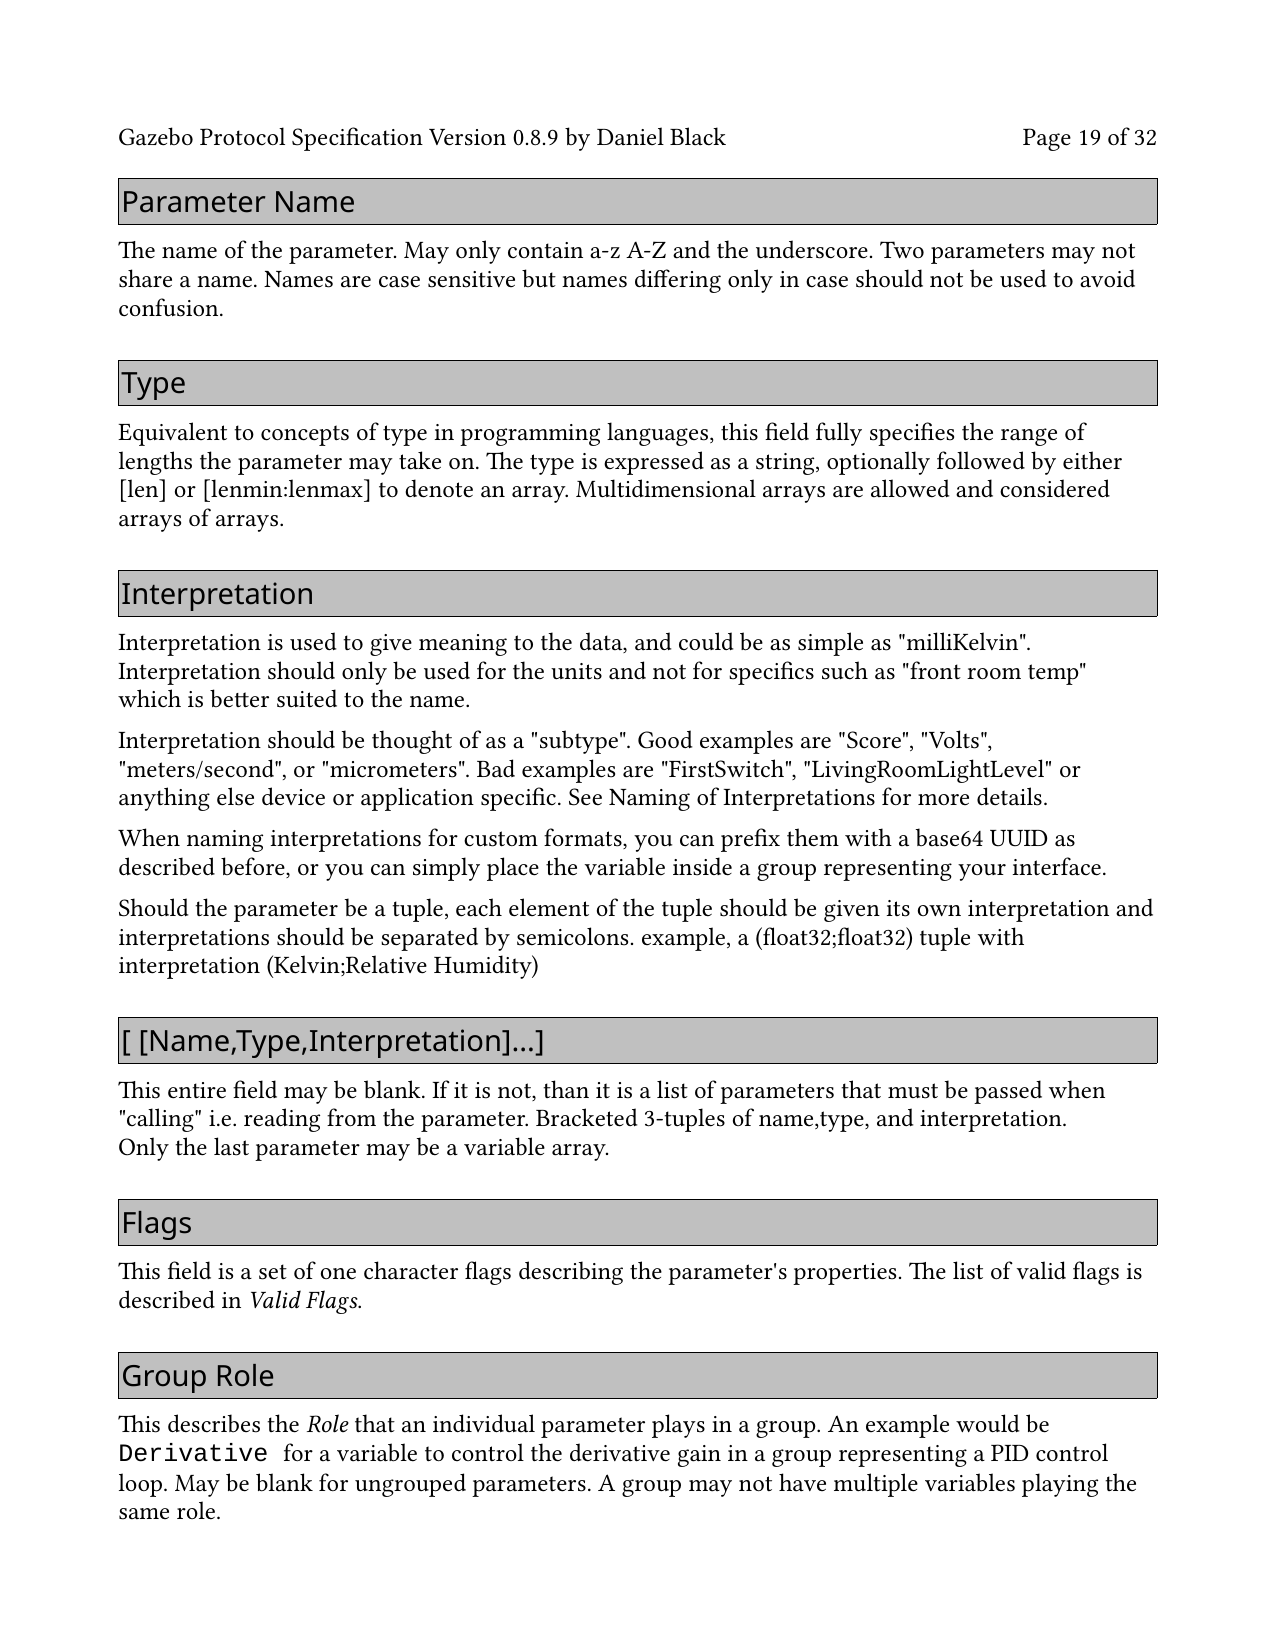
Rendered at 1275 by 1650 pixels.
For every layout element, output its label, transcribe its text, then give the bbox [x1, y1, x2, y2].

subtitle Interpretation [119, 571, 1157, 616]
text Should the parameter be a tuple, each element of the tuple should be given its own interpretation and interpretations should be separated by semicolons. example, a (float32;float32) tuple with interpretation (Kelvin;Relative Humidity) [118, 894, 1157, 980]
text This entire field may be blank. If it is not, than it is a list of parameters that must be passed when "calling" i.e. reading from the parameter. Bracketed 3-tuples of name,type, and interpretation. Only the last parameter may be a variable array. [118, 1076, 1157, 1161]
subtitle Type [119, 361, 1157, 405]
subtitle Flags [119, 1200, 1157, 1245]
text This field is a set of one character flags describing the parameter's properties. The list of valid flags is described in Valid Flags. [118, 1257, 1157, 1314]
text Interpretation is used to give meaning to the data, and could be as simple as "milliKelvin". Interpretation should only be used for the units and not for specifics such as "front room temp" which is better suited to the name. [118, 628, 1157, 714]
text This describes the Role that an individual parameter plays in a group. An example would be Derivative for a variable to control the derivative gain in a group representing a PID control loop. May be blank for ungrouped parameters. A group may not have multiple variables playing the same role. [118, 1410, 1157, 1526]
subtitle [ [Name,Type,Interpretation]...] [119, 1018, 1157, 1063]
text Equivalent to concepts of type in programming languages, this field fully specifies the range of lengths the parameter may take on. The type is expressed as a string, optionally followed by either [len] or [lenmin:lenmax] to denote an array. Multidimensional arrays are allowed and considered arrays of arrays. [118, 418, 1157, 532]
text When naming interpretations for custom formats, you can prefix them with a base64 UUID as described before, or you can simply place the variable inside a group representing your interface. [118, 824, 1157, 882]
subtitle Parameter Name [119, 179, 1157, 224]
text The name of the parameter. May only contain a-z A-Z and the underscore. Two parameters may not share a name. Names are case sensitive but names differing only in case should not be used to avoid confusion. [118, 237, 1157, 322]
text Interpretation should be thought of as a "subtype". Good examples are "Score", "Volts", "meters/second", or "micrometers". Bad examples are "FirstSwitch", "LivingRoomLightLevel" or anything else device or application specific. See Naming of Interpretations for more details. [118, 726, 1157, 812]
subtitle Group Role [119, 1353, 1157, 1398]
